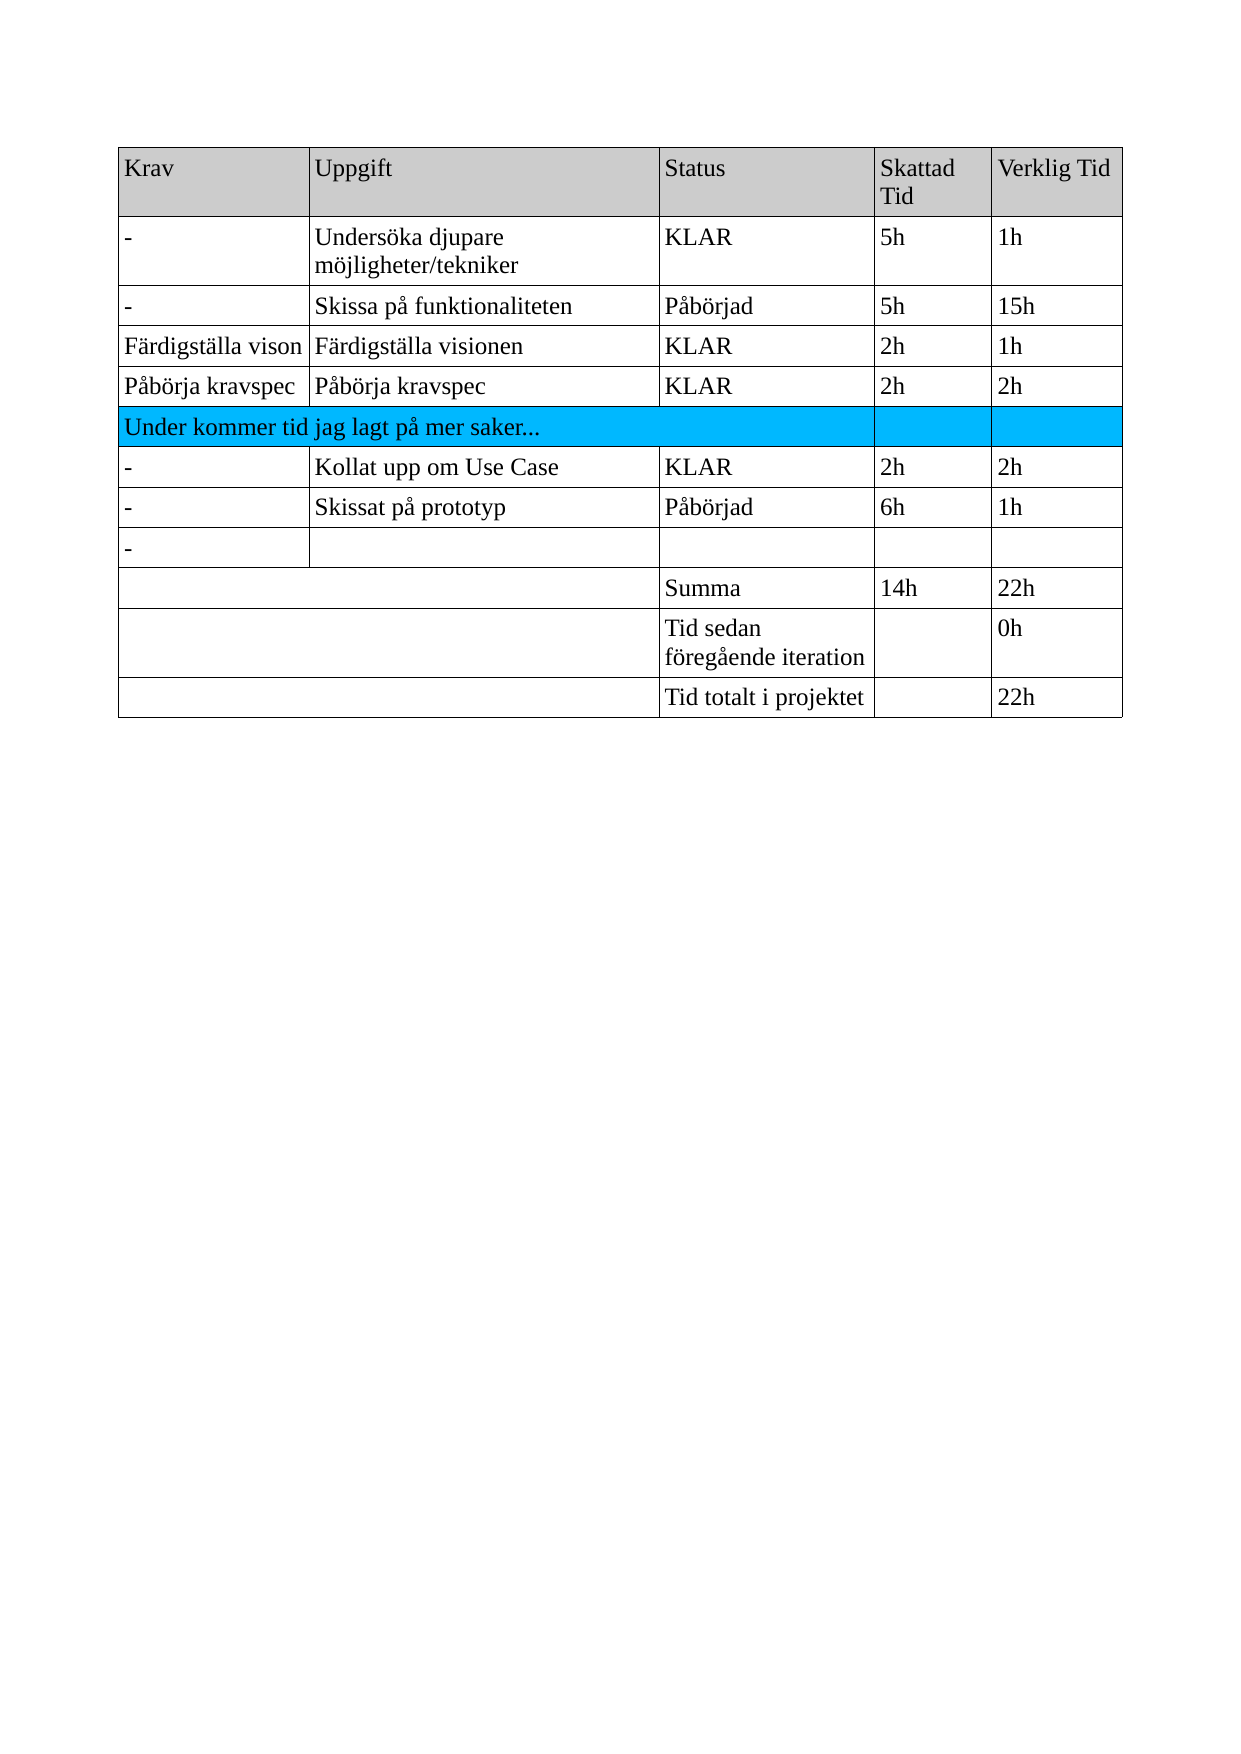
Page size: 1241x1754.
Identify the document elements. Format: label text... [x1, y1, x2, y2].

table_cell KLAR [660, 367, 874, 406]
table_cell [119, 609, 659, 677]
table_header Krav [119, 148, 309, 216]
table_cell - [119, 528, 309, 567]
table_header Verklig Tid [992, 148, 1122, 216]
table_cell KLAR [660, 447, 874, 487]
table_cell 15h [992, 286, 1122, 325]
table_cell Påbörjad [660, 286, 874, 325]
table_cell [875, 678, 991, 717]
table_cell 2h [875, 326, 991, 366]
table_cell Färdigställa vison [119, 326, 309, 366]
table_cell 22h [992, 568, 1122, 607]
table_header Status [660, 148, 874, 216]
table_cell [310, 528, 659, 567]
table_cell 1h [992, 326, 1122, 366]
table_cell [660, 528, 874, 567]
table_cell 14h [875, 568, 991, 607]
table_cell 1h [992, 488, 1122, 527]
table_cell 22h [992, 678, 1122, 717]
table_header Uppgift [310, 148, 659, 216]
table_cell [875, 609, 991, 677]
table_cell Undersöka djupare möjligheter/tekniker [310, 217, 659, 285]
table_cell Påbörja kravspec [119, 367, 309, 406]
table_cell - [119, 447, 309, 487]
table_cell - [119, 488, 309, 527]
table_cell Färdigställa visionen [310, 326, 659, 366]
table_cell 0h [992, 609, 1122, 677]
table_cell [992, 407, 1122, 446]
table_cell 2h [992, 447, 1122, 487]
table_cell [992, 528, 1122, 567]
table_cell [119, 678, 659, 717]
table_cell Tid sedan föregående iteration [660, 609, 874, 677]
table_cell 5h [875, 286, 991, 325]
table_cell [875, 528, 991, 567]
table_cell Skissa på funktionaliteten [310, 286, 659, 325]
table_cell Påbörja kravspec [310, 367, 659, 406]
table_cell Summa [660, 568, 874, 607]
table_cell 6h [875, 488, 991, 527]
table_cell 2h [875, 367, 991, 406]
table_cell 1h [992, 217, 1122, 285]
table_cell [119, 568, 659, 607]
table_cell Skissat på prototyp [310, 488, 659, 527]
table_cell Påbörjad [660, 488, 874, 527]
table_cell [875, 407, 991, 446]
table_header Skattad Tid [875, 148, 991, 216]
table_cell 2h [875, 447, 991, 487]
table_cell KLAR [660, 326, 874, 366]
table_cell Under kommer tid jag lagt på mer saker... [119, 407, 874, 446]
table_cell Kollat upp om Use Case [310, 447, 659, 487]
table_cell 5h [875, 217, 991, 285]
table_cell 2h [992, 367, 1122, 406]
table_cell Tid totalt i projektet [660, 678, 874, 717]
table_cell - [119, 286, 309, 325]
table_cell - [119, 217, 309, 285]
table_cell KLAR [660, 217, 874, 285]
